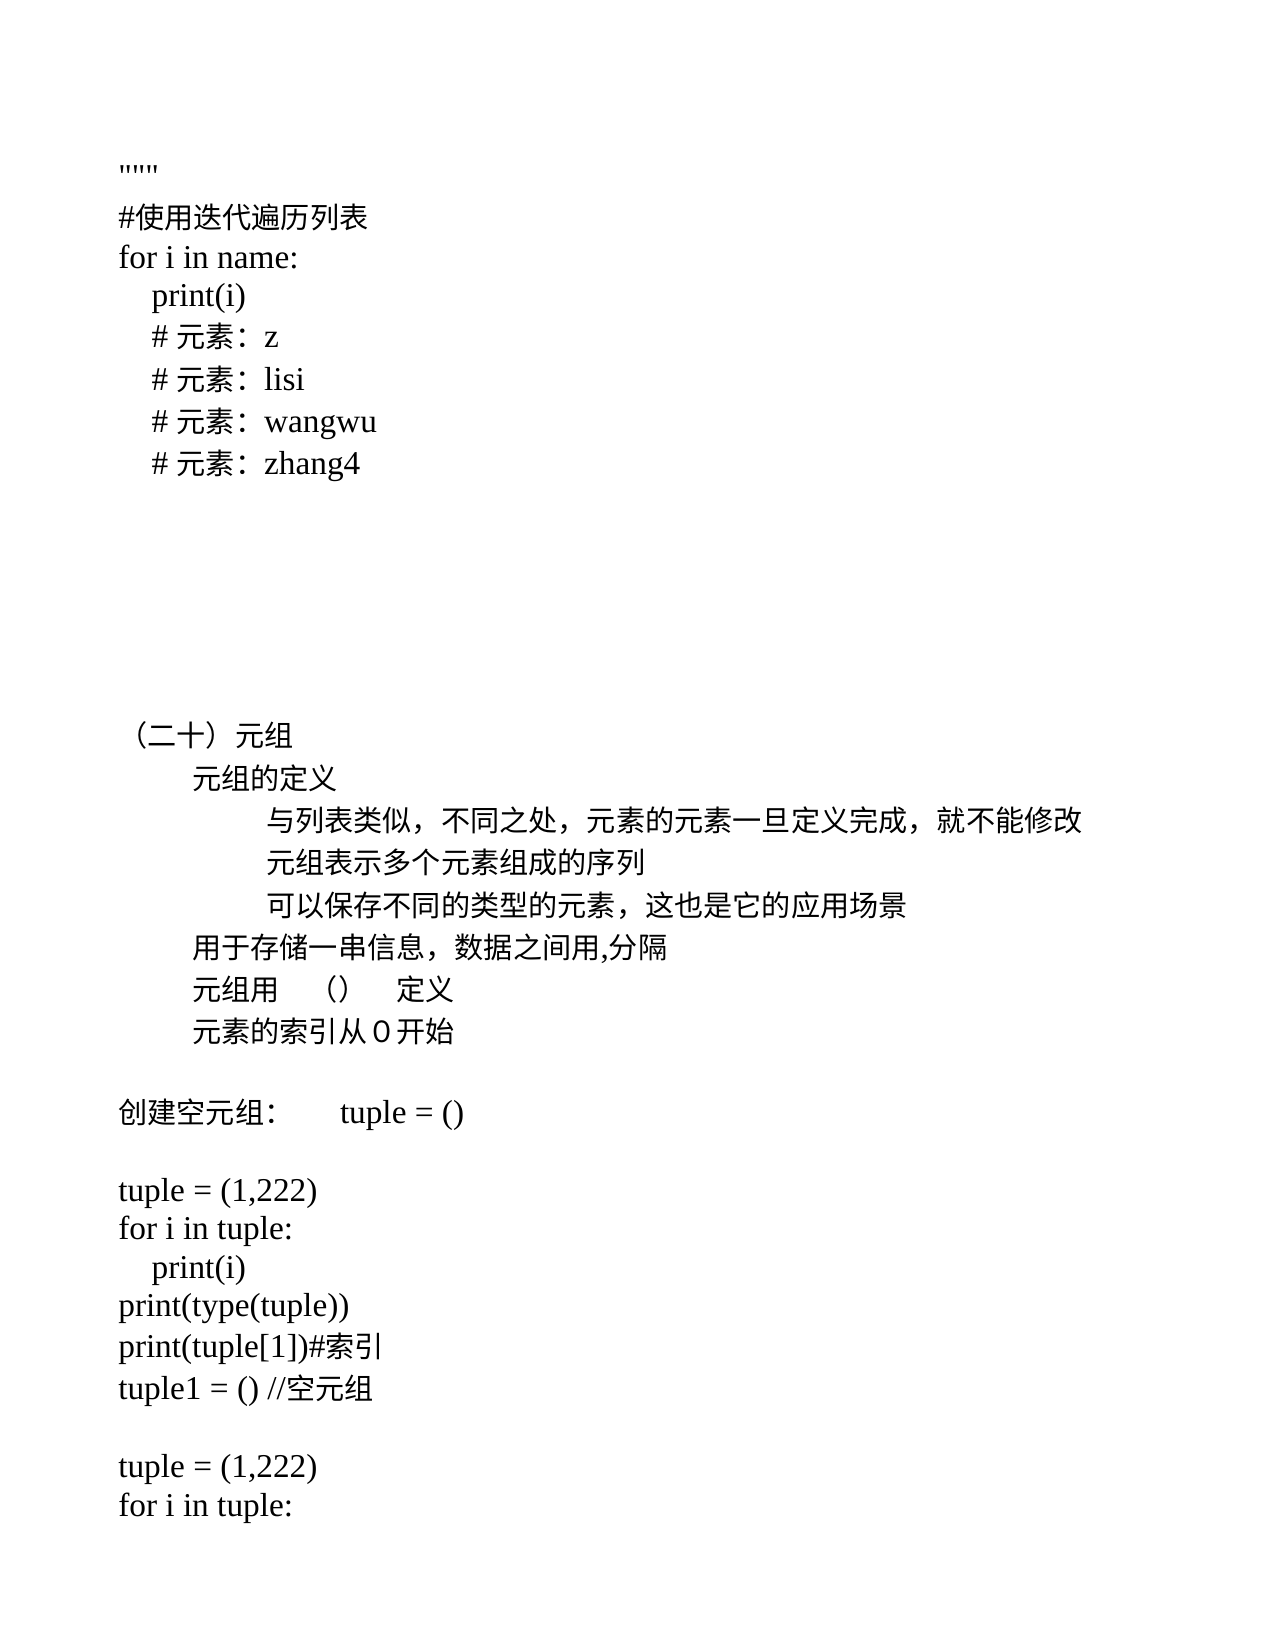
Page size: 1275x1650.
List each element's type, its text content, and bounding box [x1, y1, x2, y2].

text for i in tuple: [118, 1208, 1157, 1247]
text for i in name: [118, 237, 1157, 275]
text # 元素：wangwu [118, 398, 1157, 441]
text print(tuple[1])#索引 [118, 1323, 1157, 1366]
text """ [118, 156, 1157, 195]
text 元组表示多个元素组成的序列 [118, 840, 1157, 882]
text print(i) [118, 1247, 1157, 1285]
text 可以保存不同的类型的元素，这也是它的应用场景 [118, 882, 1157, 924]
text tuple = (1,222) [118, 1446, 1157, 1485]
text 元组用 （） 定义 [118, 967, 1157, 1009]
text #使用迭代遍历列表 [118, 195, 1157, 237]
text （二十）元组 [118, 713, 1157, 755]
text # 元素：lisi [118, 356, 1157, 398]
text # 元素：z [118, 314, 1157, 356]
text 元组的定义 [118, 755, 1157, 797]
text 用于存储一串信息，数据之间用,分隔 [118, 924, 1157, 967]
text 与列表类似，不同之处，元素的元素一旦定义完成，就不能修改 [118, 797, 1157, 840]
text print(i) [118, 275, 1157, 314]
text # 元素：zhang4 [118, 441, 1157, 483]
text for i in tuple: [118, 1485, 1157, 1523]
text tuple = (1,222) [118, 1170, 1157, 1208]
text 元素的索引从０开始 [118, 1009, 1157, 1051]
text tuple1 = () //空元组 [118, 1366, 1157, 1408]
text print(type(tuple)) [118, 1285, 1157, 1323]
text 创建空元组： tuple = () [118, 1089, 1157, 1132]
